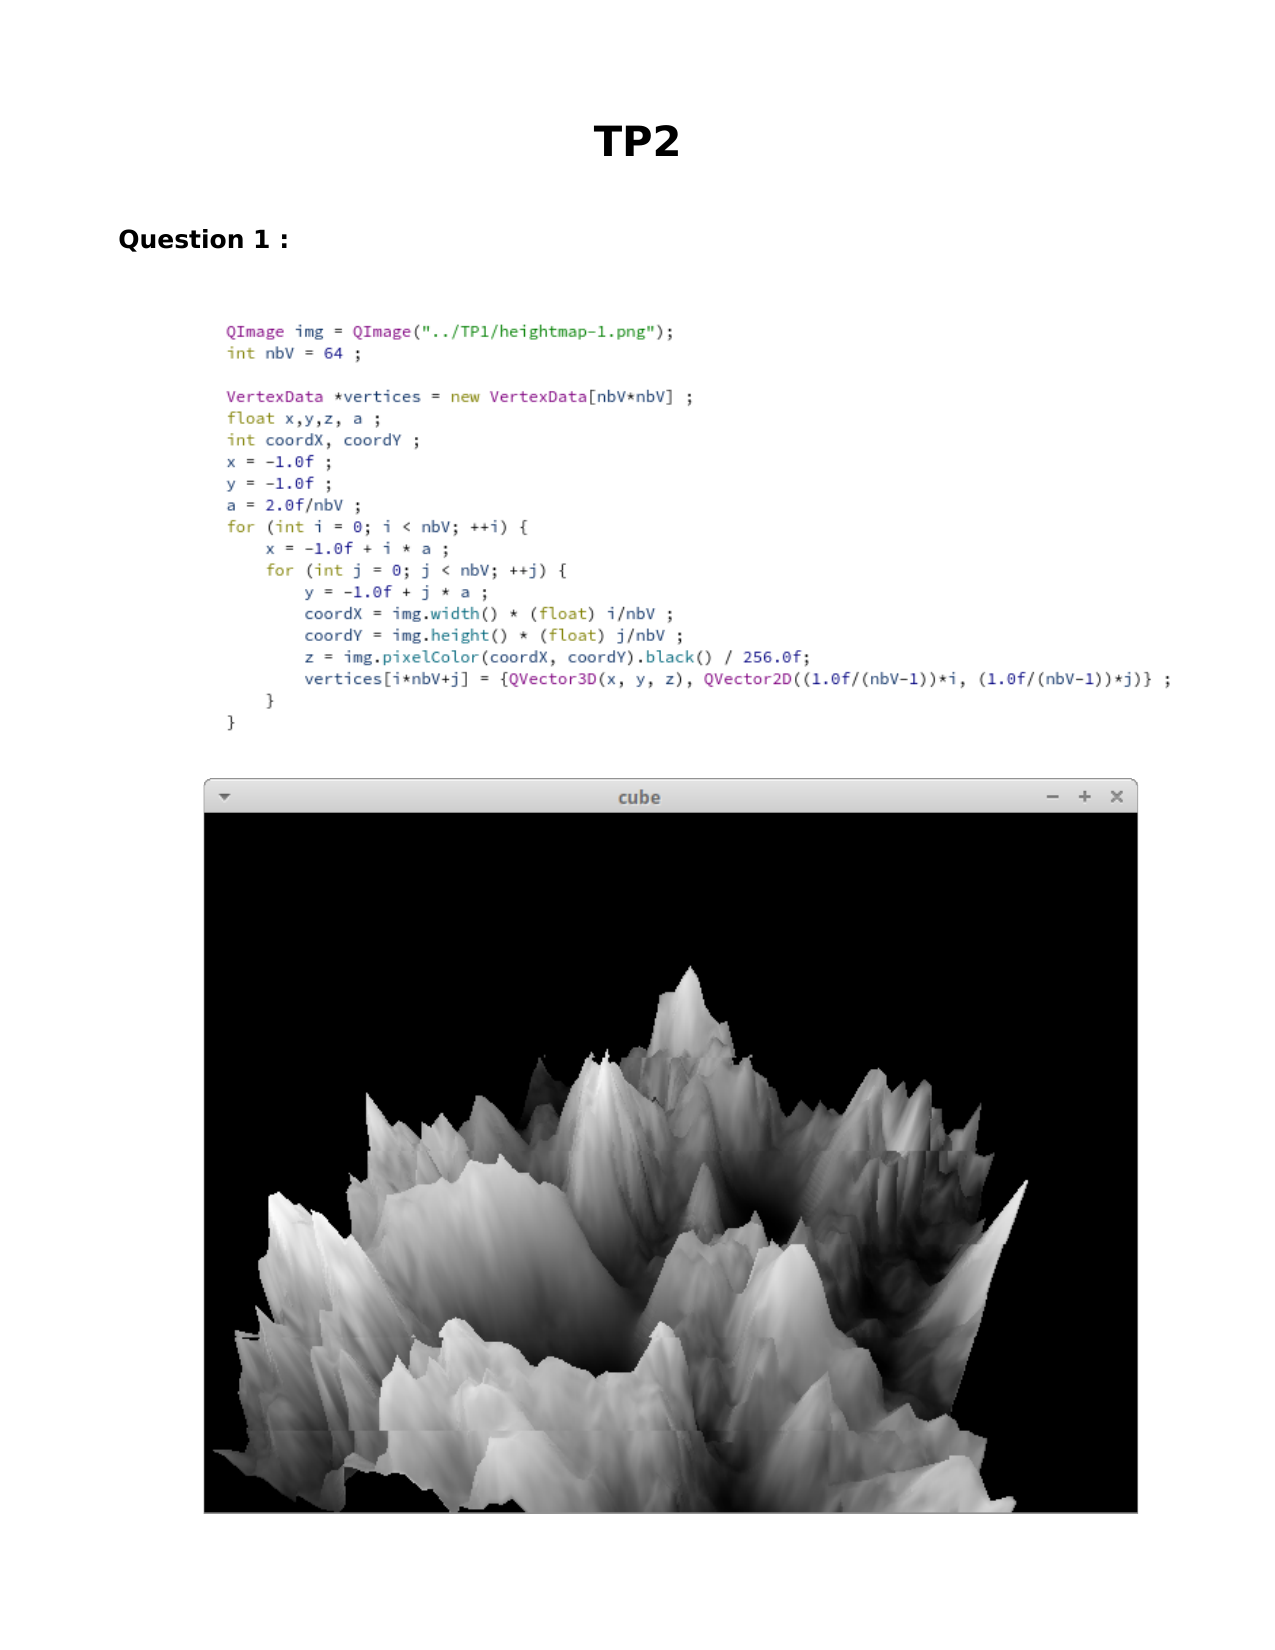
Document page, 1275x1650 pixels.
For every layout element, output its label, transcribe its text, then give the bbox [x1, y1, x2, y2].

picture [182, 318, 1180, 751]
picture [203, 778, 1139, 1514]
text TP2 [118, 118, 1157, 167]
text Question 1 : [118, 225, 1157, 254]
